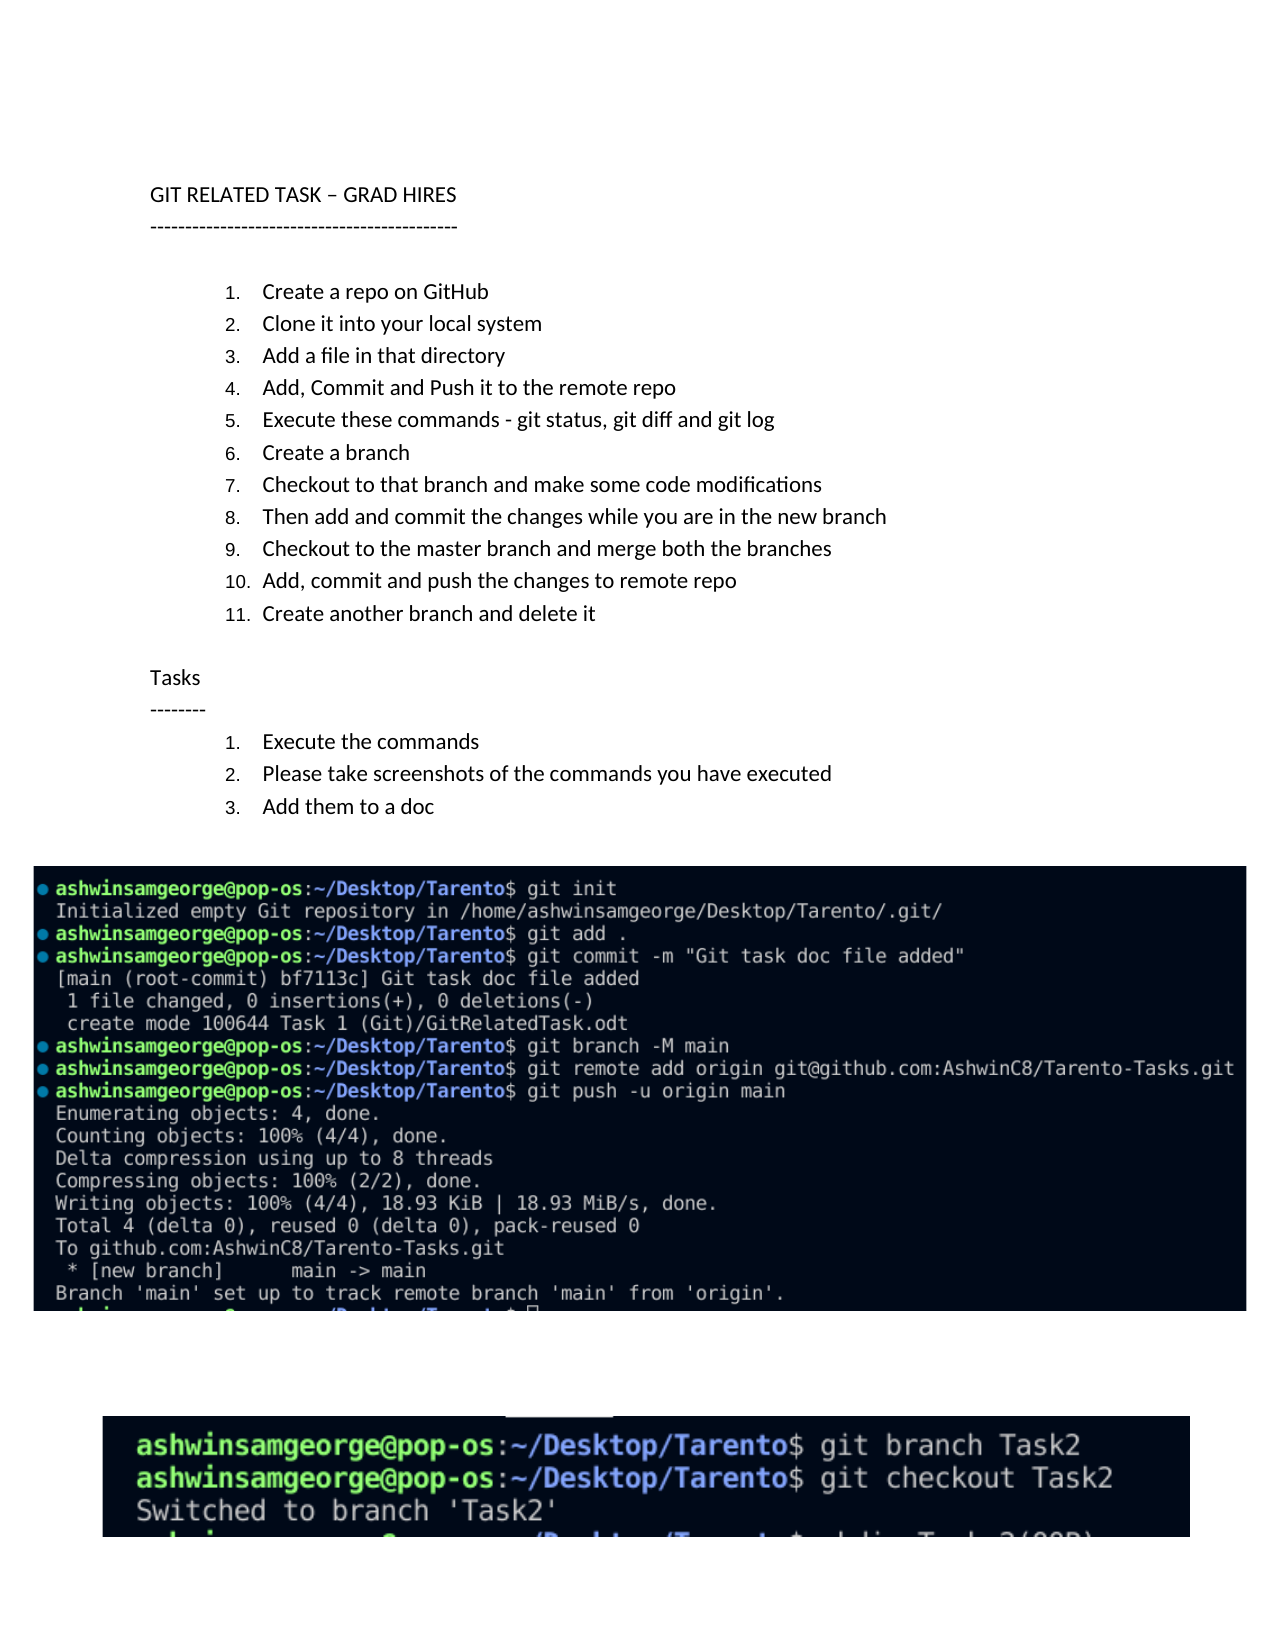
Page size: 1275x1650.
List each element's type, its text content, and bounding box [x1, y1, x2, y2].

text -------- [150, 695, 1125, 723]
list Execute the commands [225, 727, 1125, 755]
list Then add and commit the changes while you are in the new branch [225, 502, 1125, 530]
list Create a repo on GitHub [225, 277, 1125, 305]
picture [33, 866, 1247, 1311]
picture [102, 1416, 1190, 1537]
list Create another branch and delete it [225, 599, 1125, 627]
list Checkout to the master branch and merge both the branches [225, 534, 1125, 562]
text -------------------------------------------- [150, 212, 1125, 240]
list Add a file in that directory [225, 341, 1125, 369]
list Add them to a doc [225, 792, 1125, 820]
list Add, Commit and Push it to the remote repo [225, 373, 1125, 401]
list Create a branch [225, 438, 1125, 466]
text Tasks [150, 663, 1125, 691]
list Clone it into your local system [225, 309, 1125, 337]
list Add, commit and push the changes to remote repo [225, 566, 1125, 594]
list Checkout to that branch and make some code modifications [225, 470, 1125, 498]
list Execute these commands - git status, git diff and git log [225, 406, 1125, 433]
list Please take screenshots of the commands you have executed [225, 759, 1125, 788]
text GIT RELATED TASK – GRAD HIRES [150, 180, 1125, 208]
